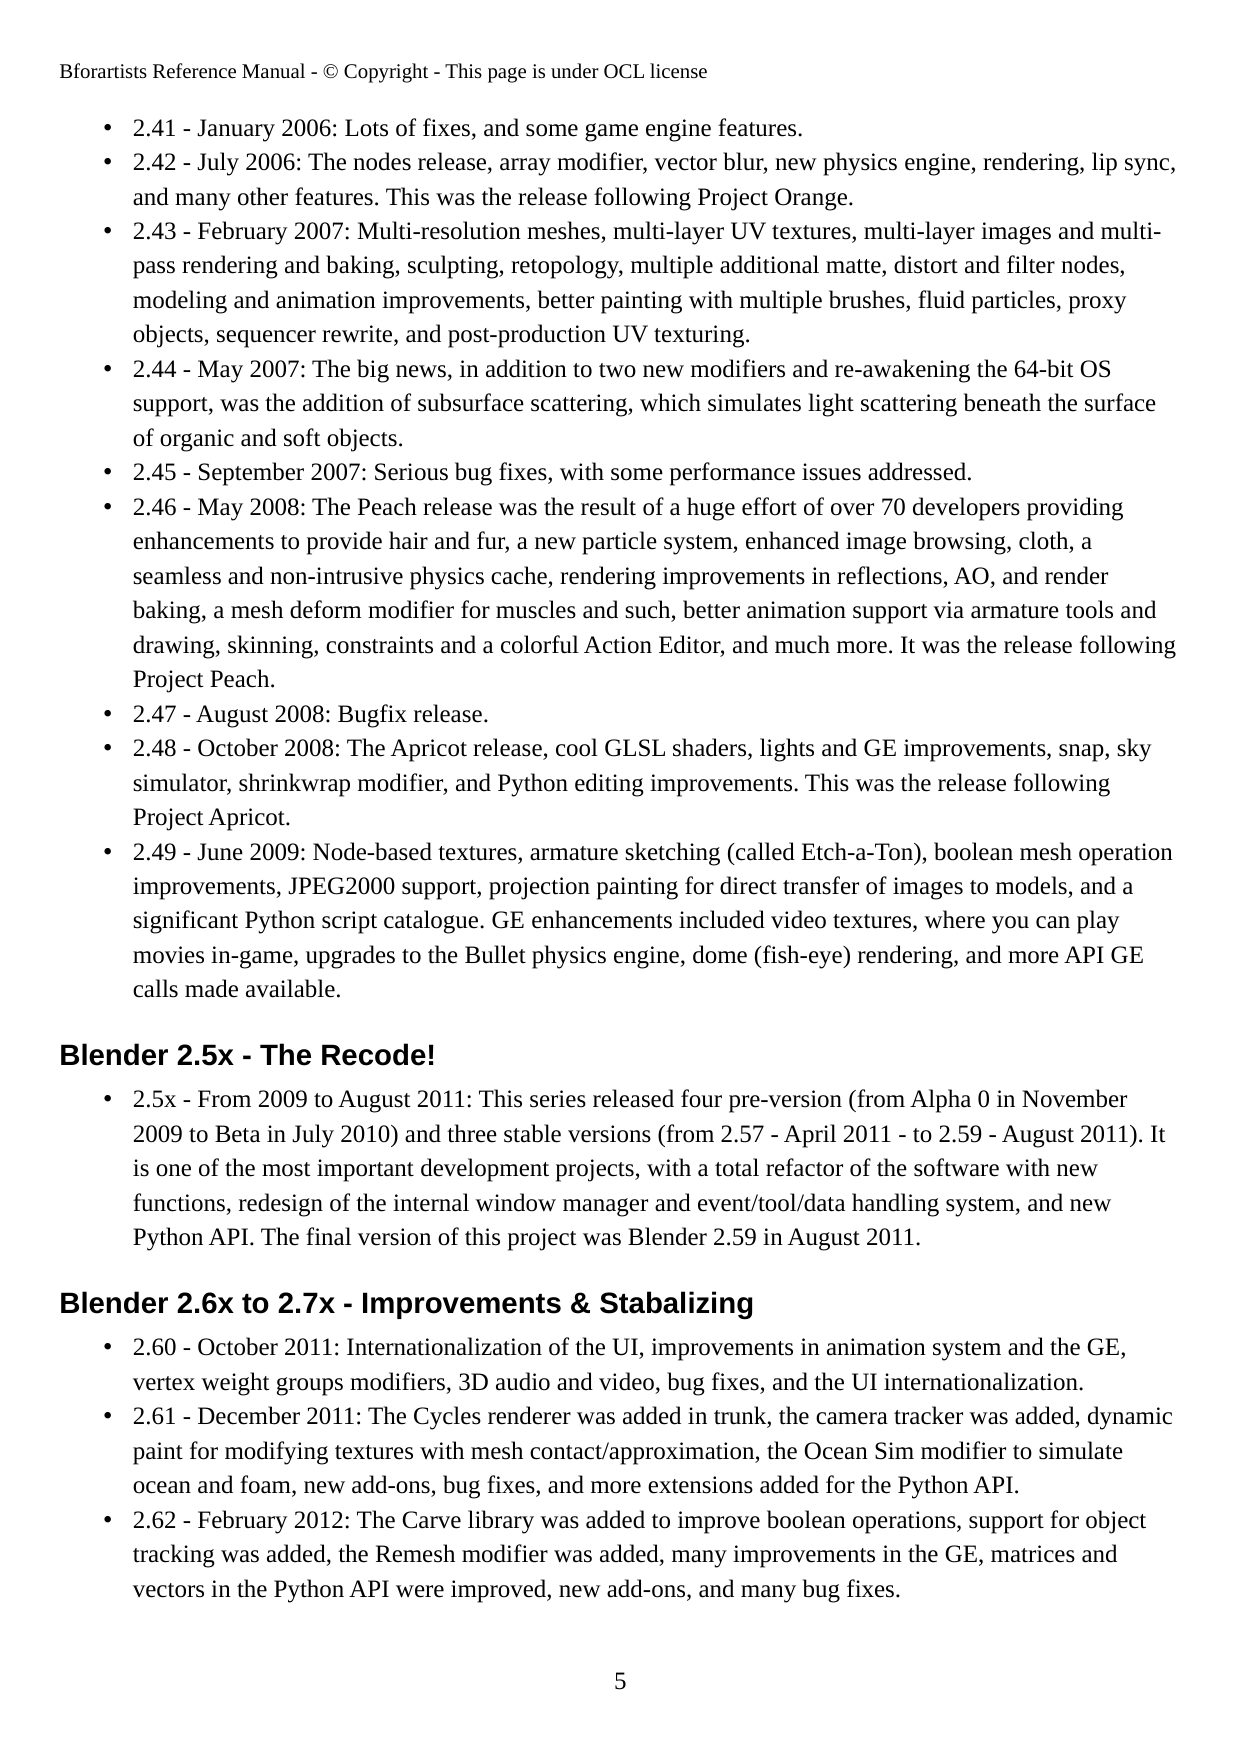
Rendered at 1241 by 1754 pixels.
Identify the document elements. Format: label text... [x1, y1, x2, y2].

list 2.46 - May 2008: The Peach release was the result of a huge effort of over 70 developers providing enhancements to provide hair and fur, a new particle system, enhanced image browsing, cloth, a seamless and non-intrusive physics cache, rendering improvements in reflections, AO, and render baking, a mesh deform modifier for muscles and such, better animation support via armature tools and drawing, skinning, constraints and a colorful Action Editor, and much more. It was the release following Project Peach. [103, 492, 1181, 693]
list 2.61 - December 2011: The Cycles renderer was added in trunk, the camera tracker was added, dynamic paint for modifying textures with mesh contact/approximation, the Ocean Sim modifier to simulate ocean and foam, new add-ons, bug fixes, and more extensions added for the Python API. [103, 1401, 1181, 1499]
subtitle Blender 2.5x - The Recode! [59, 1038, 1181, 1072]
list 2.48 - October 2008: The Apricot release, cool GLSL shaders, lights and GE improvements, snap, sky simulator, shrinkwrap modifier, and Python editing improvements. This was the release following Project Apricot. [103, 733, 1181, 831]
list 2.62 - February 2012: The Carve library was added to improve boolean operations, support for object tracking was added, the Remesh modifier was added, many improvements in the GE, matrices and vectors in the Python API were improved, new add-ons, and many bug fixes. [103, 1505, 1181, 1602]
list 2.41 - January 2006: Lots of fixes, and some game engine features. [103, 113, 1181, 141]
list 2.47 - August 2008: Bugfix release. [103, 699, 1181, 727]
list 2.44 - May 2007: The big news, in addition to two new modifiers and re-awakening the 64-bit OS support, was the addition of subsurface scattering, which simulates light scattering beneath the surface of organic and soft objects. [103, 354, 1181, 452]
list 2.42 - July 2006: The nodes release, array modifier, vector blur, new physics engine, rendering, lip sync, and many other features. This was the release following Project Orange. [103, 147, 1181, 210]
list 2.5x - From 2009 to August 2011: This series released four pre-version (from Alpha 0 in November 2009 to Beta in July 2010) and three stable versions (from 2.57 - April 2011 - to 2.59 - August 2011). It is one of the most important development projects, with a total refactor of the software with new functions, redesign of the internal window manager and event/tool/data handling system, and new Python API. The final version of this project was Blender 2.59 in August 2011. [103, 1084, 1181, 1251]
list 2.49 - June 2009: Node-based textures, armature sketching (called Etch-a-Ton), boolean mesh operation improvements, JPEG2000 support, projection painting for direct transfer of images to models, and a significant Python script catalogue. GE enhancements included video textures, where you can play movies in-game, upgrades to the Bullet physics engine, dome (fish-eye) rendering, and more API GE calls made available. [103, 837, 1181, 1003]
list 2.45 - September 2007: Serious bug fixes, with some performance issues addressed. [103, 457, 1181, 486]
list 2.43 - February 2007: Multi-resolution meshes, multi-layer UV textures, multi-layer images and multi-pass rendering and baking, sculpting, retopology, multiple additional matte, distort and filter nodes, modeling and animation improvements, better painting with multiple brushes, fluid particles, proxy objects, sequencer rewrite, and post-production UV texturing. [103, 216, 1181, 348]
subtitle Blender 2.6x to 2.7x - Improvements & Stabalizing [59, 1286, 1181, 1320]
list 2.60 - October 2011: Internationalization of the UI, improvements in animation system and the GE, vertex weight groups modifiers, 3D audio and video, bug fixes, and the UI internationalization. [103, 1332, 1181, 1396]
